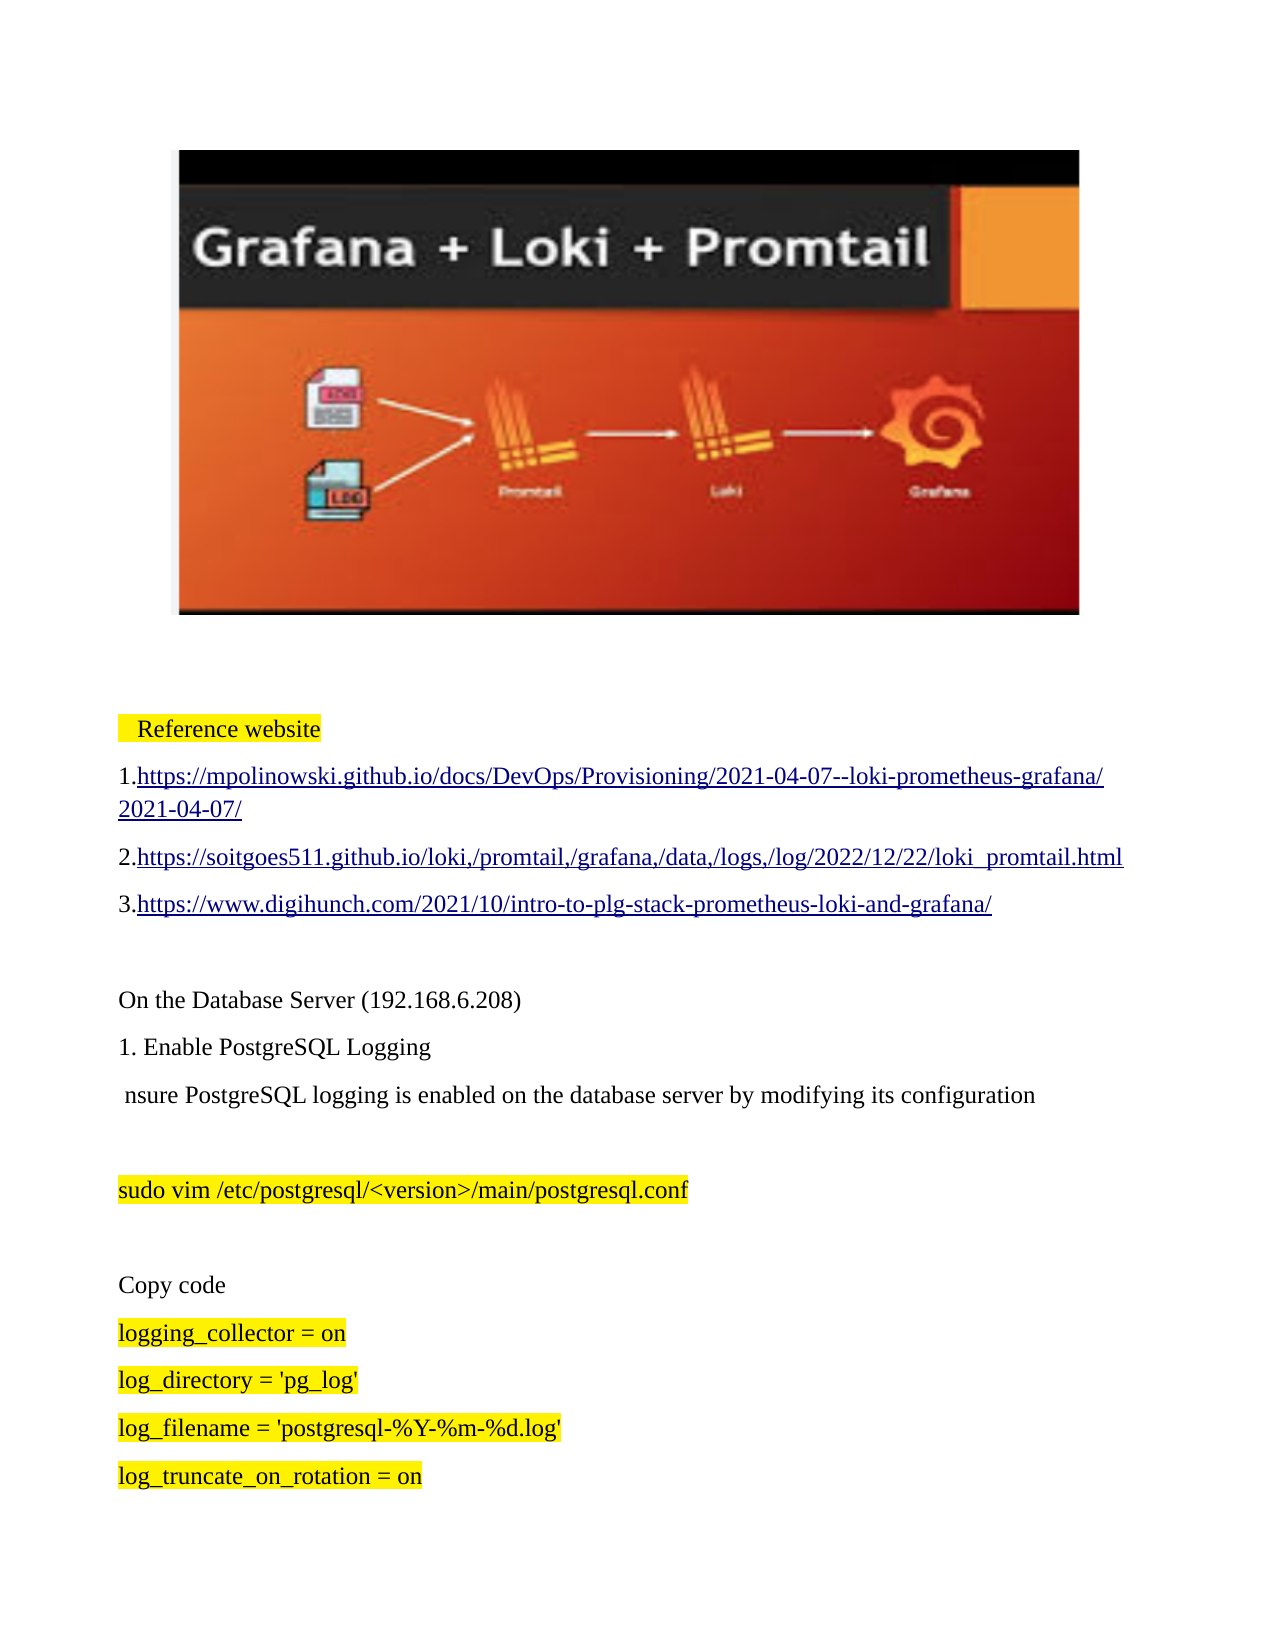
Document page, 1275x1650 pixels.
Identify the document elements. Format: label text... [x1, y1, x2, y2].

text On the Database Server (192.168.6.208)‬ [118, 985, 1157, 1013]
text ‭ nsure PostgreSQL logging is enabled on the database server by modifying its configuration‬ [118, 1080, 1157, 1109]
text 3.https://www.digihunch.com/2021/10/intro-to-plg-stack-prometheus-loki-and-grafana/ [118, 889, 1157, 918]
text ‭log_truncate_on_rotation = on‬ [118, 1461, 1157, 1489]
text Copy code‬ [118, 1270, 1157, 1299]
text 1. Enable PostgreSQL Logging‬ [118, 1032, 1157, 1061]
text log_filename = 'postgresql-%Y-%m-%d.log'‬ [118, 1413, 1157, 1442]
text sudo vim /etc/postgresql/<version>/main/postgresql.conf‬ [118, 1175, 1157, 1204]
text logging_collector = on‬ [118, 1318, 1157, 1347]
text Reference website [118, 714, 1157, 742]
text 1.https://mpolinowski.github.io/docs/DevOps/Provisioning/2021-04-07--loki-prometheus-grafana/2021-04-07/ [118, 761, 1157, 823]
text 2.https://soitgoes511.github.io/loki,/promtail,/grafana,/data,/logs,/log/2022/12/22/loki_promtail.html [118, 842, 1157, 871]
picture [170, 150, 1081, 615]
text log_directory = 'pg_log'‬ [118, 1366, 1157, 1394]
